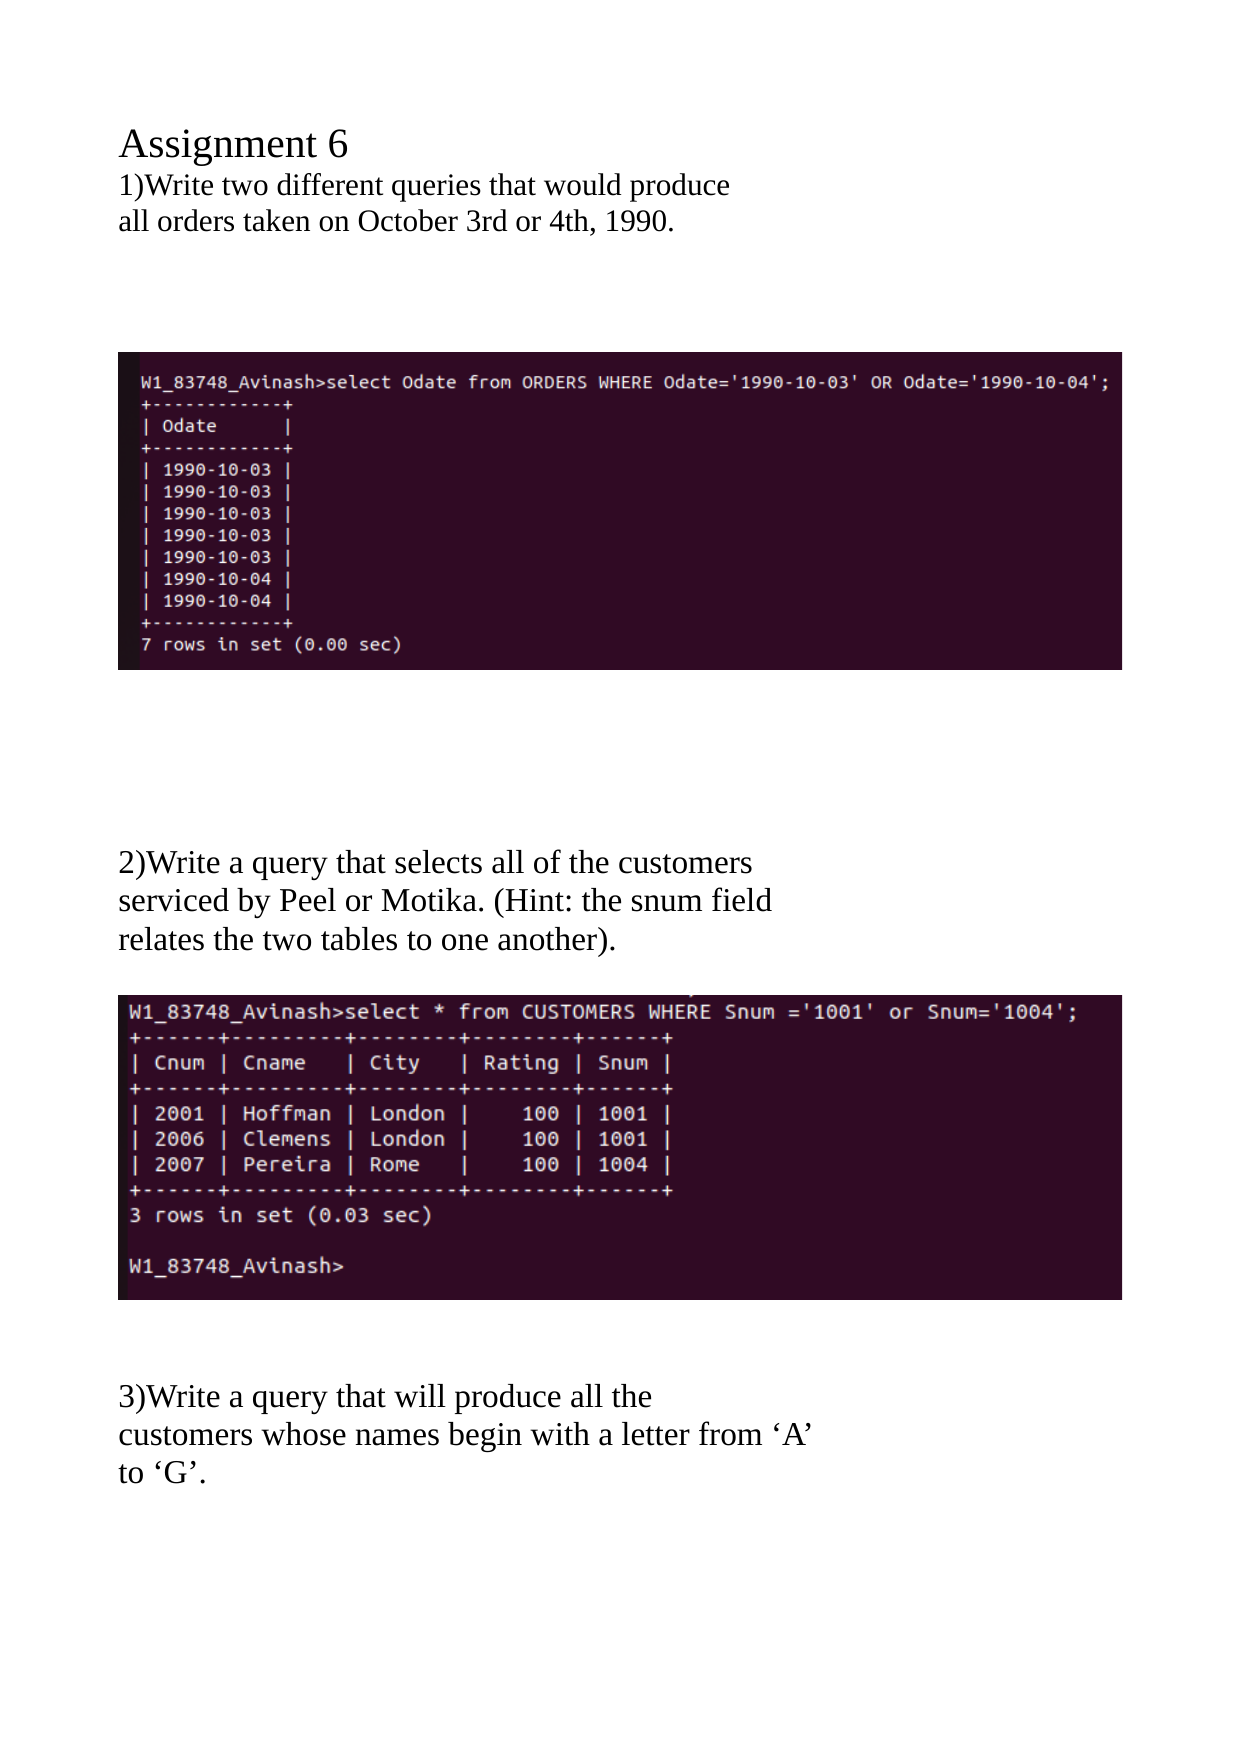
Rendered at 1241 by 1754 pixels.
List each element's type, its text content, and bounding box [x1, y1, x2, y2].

text 2)Write a query that selects all of the customers [118, 842, 1122, 881]
picture [118, 995, 1123, 1300]
text serviced by Peel or Motika. (Hint: the snum field [118, 881, 1122, 919]
text 3)Write a query that will produce all the [118, 1376, 1122, 1414]
text all orders taken on October 3rd or 4th, 1990. [118, 202, 1122, 238]
text customers whose names begin with a letter from ‘A’ [118, 1414, 1122, 1453]
text relates the two tables to one another). [118, 919, 1122, 957]
picture [118, 352, 1123, 670]
text 1)Write two different queries that would produce [118, 166, 1122, 202]
text to ‘G’. [118, 1453, 1122, 1491]
text Assignment 6 [118, 118, 1122, 166]
